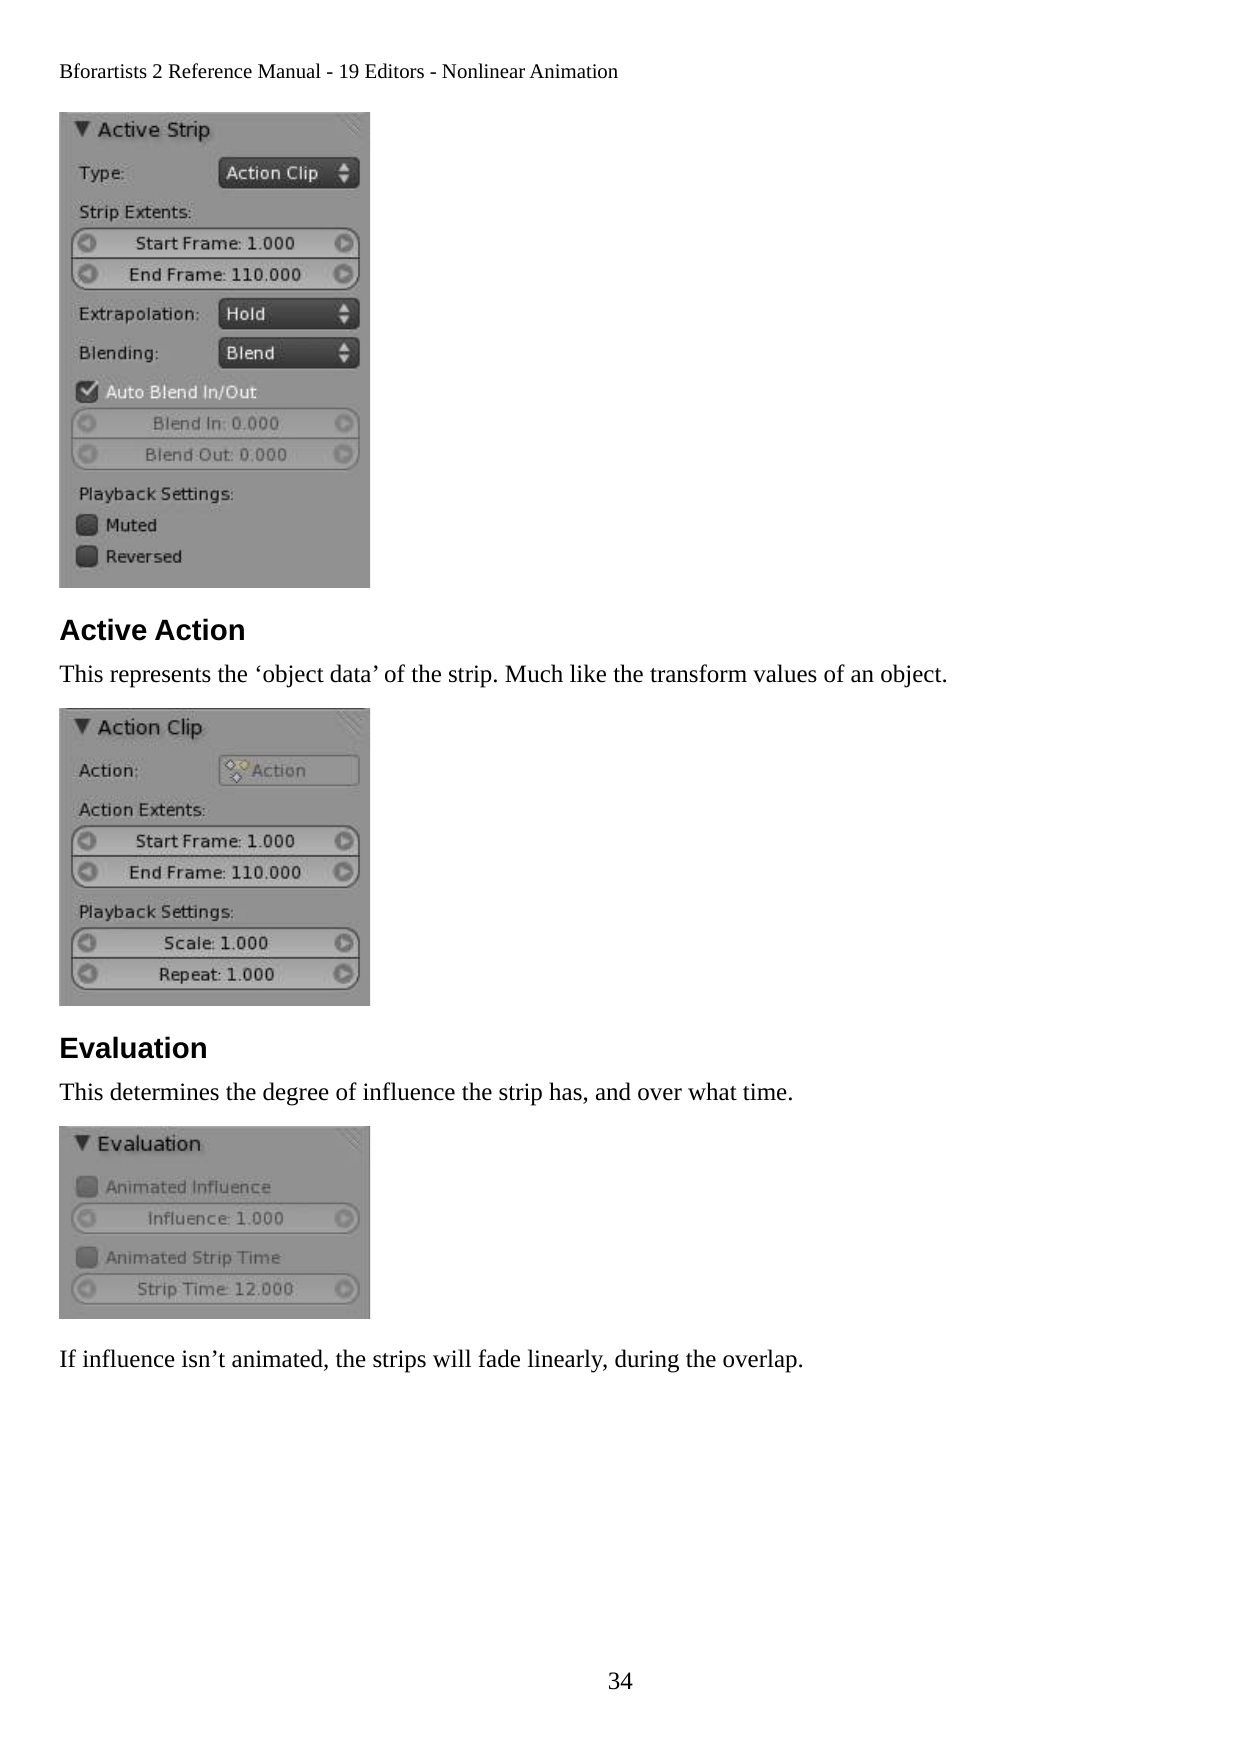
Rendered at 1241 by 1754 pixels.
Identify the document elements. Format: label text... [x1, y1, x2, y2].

picture [59, 708, 371, 1006]
text This determines the degree of influence the strip has, and over what time. [59, 1077, 1181, 1106]
subtitle Evaluation [59, 1031, 1181, 1065]
text This represents the ‘object data’ of the strip. Much like the transform values of an object. [59, 659, 1181, 688]
text If influence isn’t animated, the strips will fade linearly, during the overlap. [59, 1344, 1181, 1373]
picture [59, 112, 371, 588]
subtitle Active Action [59, 613, 1181, 647]
picture [59, 1126, 371, 1319]
